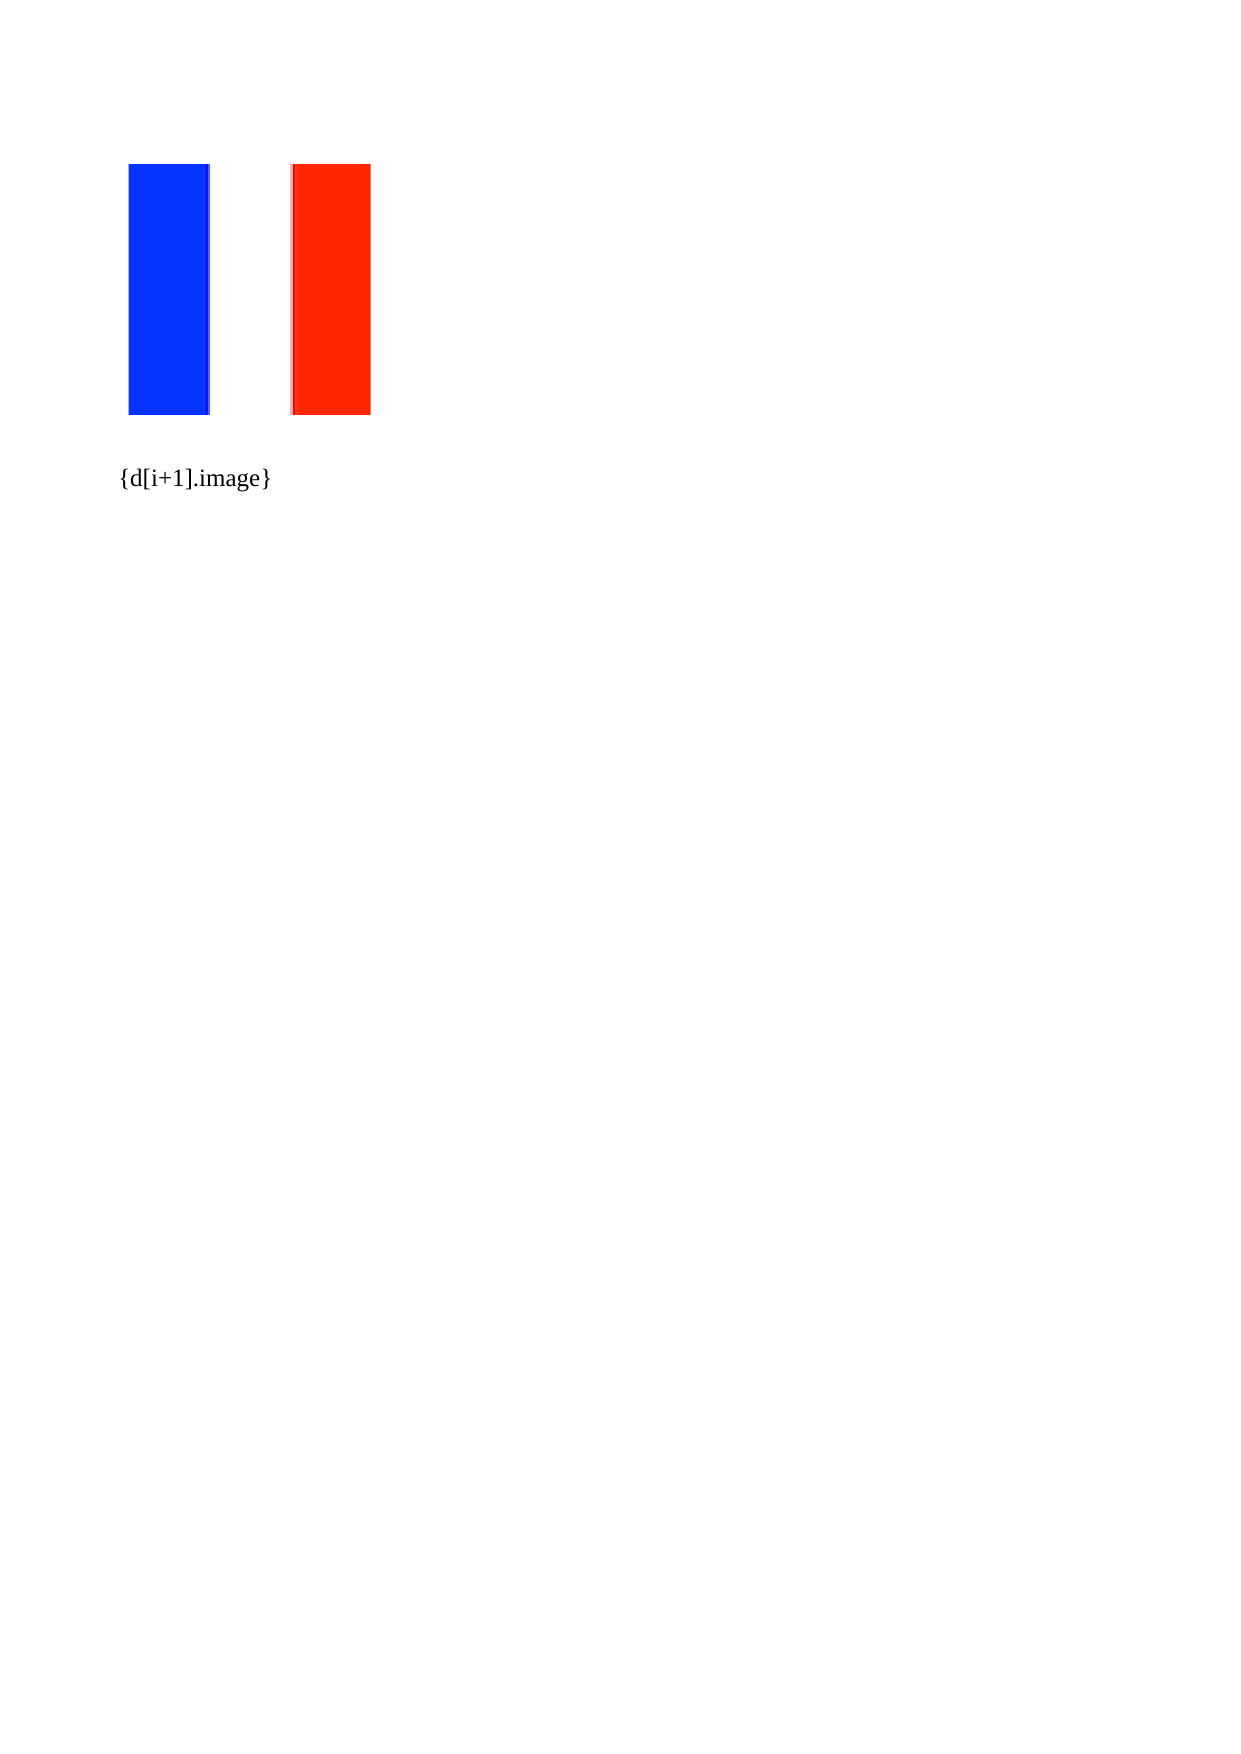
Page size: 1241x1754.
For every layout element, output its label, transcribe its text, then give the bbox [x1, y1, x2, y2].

picture [128, 164, 371, 415]
text {d[i+1].image} [118, 463, 1122, 492]
